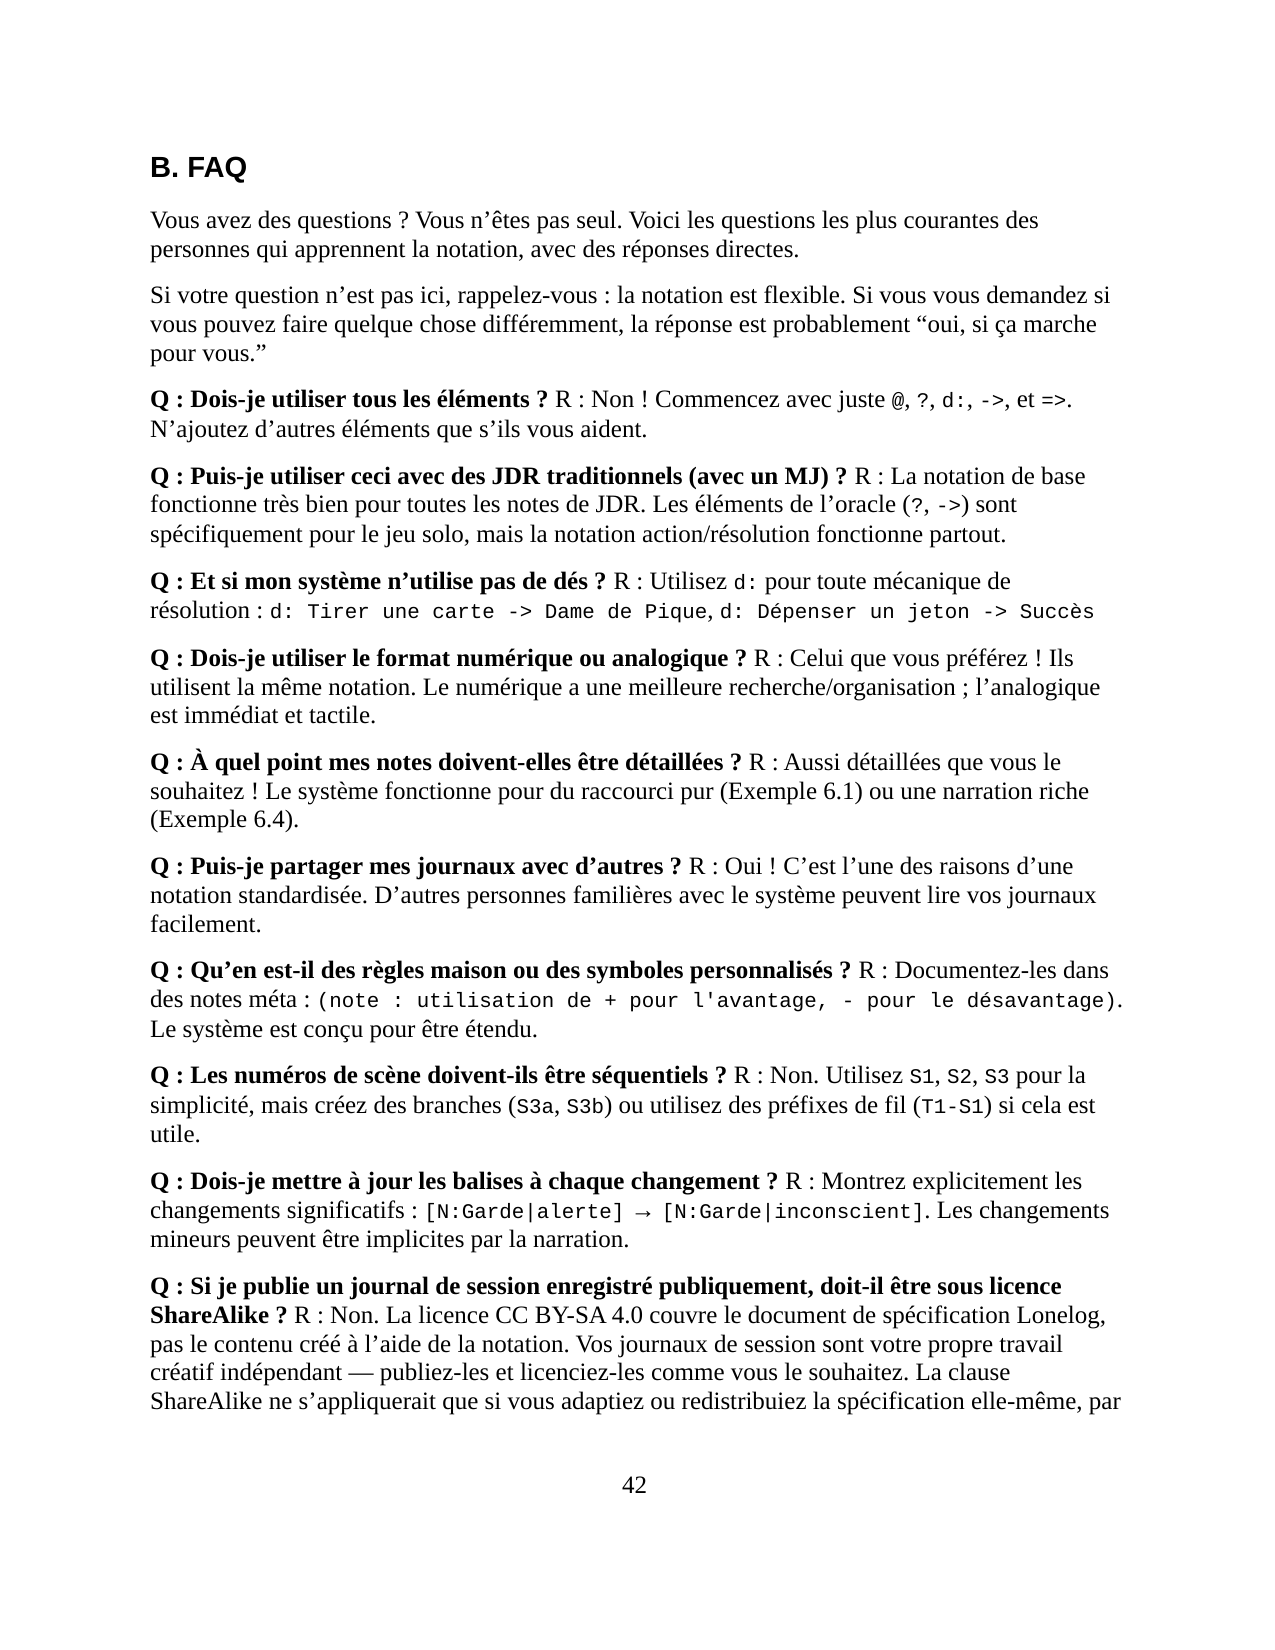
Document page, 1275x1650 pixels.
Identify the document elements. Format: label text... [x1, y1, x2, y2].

text Q : Qu’en est-il des règles maison ou des symboles personnalisés ? R : Documentez-les dans des notes méta : (note : utilisation de + pour l'avantage, - pour le désavantage). Le système est conçu pour être étendu. [150, 955, 1125, 1042]
text Q : À quel point mes notes doivent-elles être détaillées ? R : Aussi détaillées que vous le souhaitez ! Le système fonctionne pour du raccourci pur (Exemple 6.1) ou une narration riche (Exemple 6.4). [150, 747, 1125, 833]
text Si votre question n’est pas ici, rappelez-vous : la notation est flexible. Si vous vous demandez si vous pouvez faire quelque chose différemment, la réponse est probablement “oui, si ça marche pour vous.” [150, 280, 1125, 367]
text Q : Puis-je partager mes journaux avec d’autres ? R : Oui ! C’est l’une des raisons d’une notation standardisée. D’autres personnes familières avec le système peuvent lire vos journaux facilement. [150, 851, 1125, 937]
text Q : Et si mon système n’utilise pas de dés ? R : Utilisez d: pour toute mécanique de résolution : d: Tirer une carte -> Dame de Pique, d: Dépenser un jeton -> Succès [150, 566, 1125, 625]
text Q : Les numéros de scène doivent-ils être séquentiels ? R : Non. Utilisez S1, S2, S3 pour la simplicité, mais créez des branches (S3a, S3b) ou utilisez des préfixes de fil (T1-S1) si cela est utile. [150, 1060, 1125, 1148]
text Q : Si je publie un journal de session enregistré publiquement, doit-il être sous licence ShareAlike ? R : Non. La licence CC BY-SA 4.0 couvre le document de spécification Lonelog, pas le contenu créé à l’aide de la notation. Vos journaux de session sont votre propre travail créatif indépendant — publiez-les et licenciez-les comme vous le souhaitez. La clause ShareAlike ne s’appliquerait que si vous adaptiez ou redistribuiez la spécification elle-même, par [150, 1271, 1125, 1415]
text Q : Puis-je utiliser ceci avec des JDR traditionnels (avec un MJ) ? R : La notation de base fonctionne très bien pour toutes les notes de JDR. Les éléments de l’oracle (?, ->) sont spécifiquement pour le jeu solo, mais la notation action/résolution fonctionne partout. [150, 461, 1125, 548]
subtitle B. FAQ [150, 150, 1125, 183]
text Vous avez des questions ? Vous n’êtes pas seul. Voici les questions les plus courantes des personnes qui apprennent la notation, avec des réponses directes. [150, 205, 1125, 262]
text Q : Dois-je mettre à jour les balises à chaque changement ? R : Montrez explicitement les changements significatifs : [N:Garde|alerte] → [N:Garde|inconscient]. Les changements mineurs peuvent être implicites par la narration. [150, 1166, 1125, 1253]
text Q : Dois-je utiliser tous les éléments ? R : Non ! Commencez avec juste @, ?, d:, ->, et =>. N’ajoutez d’autres éléments que s’ils vous aident. [150, 384, 1125, 443]
text Q : Dois-je utiliser le format numérique ou analogique ? R : Celui que vous préférez ! Ils utilisent la même notation. Le numérique a une meilleure recherche/organisation ; l’analogique est immédiat et tactile. [150, 643, 1125, 729]
